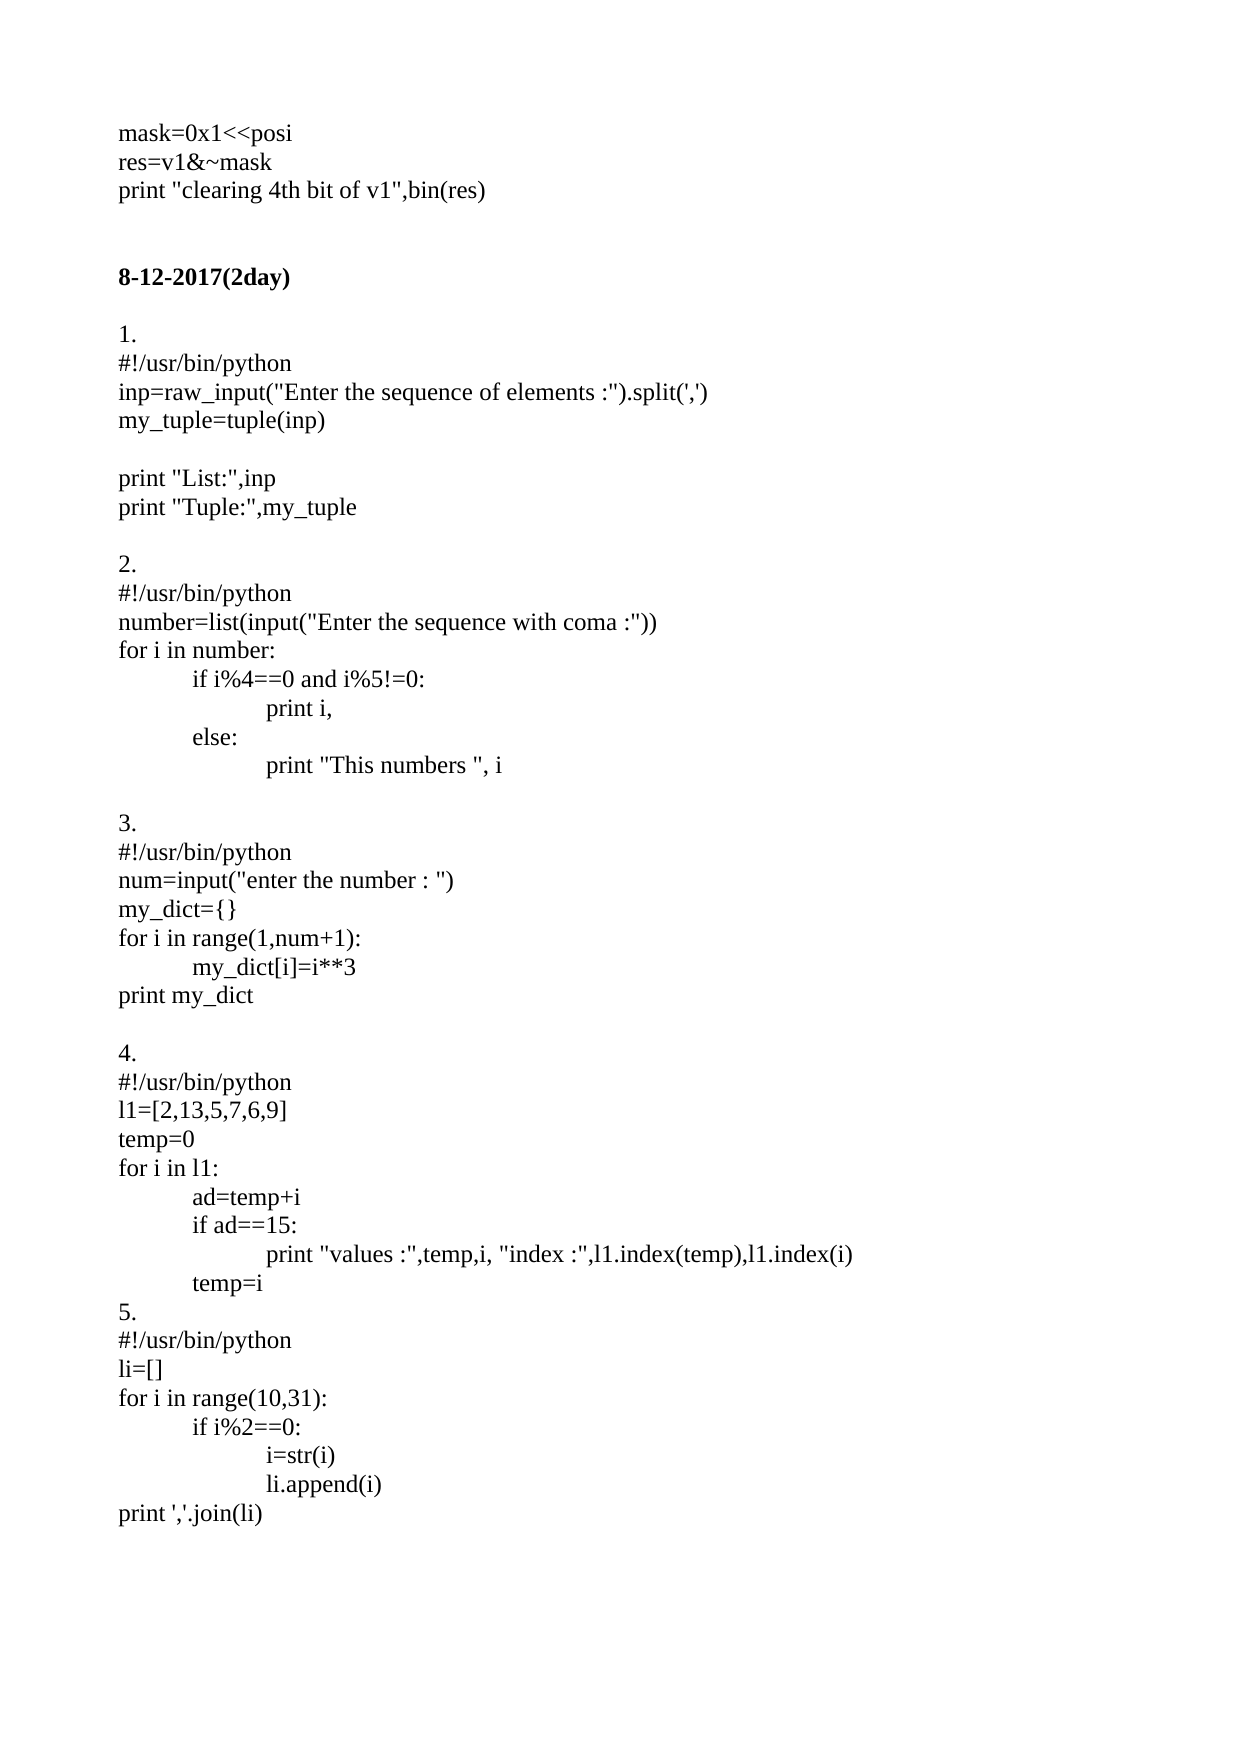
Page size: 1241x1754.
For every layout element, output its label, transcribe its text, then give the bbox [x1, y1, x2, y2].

text 3. [118, 808, 1122, 837]
text mask=0x1<<posi [118, 118, 1122, 147]
text li.append(i) [118, 1469, 1122, 1498]
text temp=i [118, 1268, 1122, 1297]
text 8-12-2017(2day) [118, 262, 1122, 291]
text #!/usr/bin/python [118, 837, 1122, 866]
text for i in range(1,num+1): [118, 923, 1122, 952]
text else: [118, 722, 1122, 751]
text print "clearing 4th bit of v1",bin(res) [118, 176, 1122, 204]
text #!/usr/bin/python [118, 578, 1122, 607]
text number=list(input("Enter the sequence with coma :")) [118, 607, 1122, 636]
text print "values :",temp,i, "index :",l1.index(temp),l1.index(i) [118, 1239, 1122, 1268]
text my_dict[i]=i**3 [118, 952, 1122, 981]
text for i in l1: [118, 1153, 1122, 1182]
text #!/usr/bin/python [118, 348, 1122, 377]
text 4. [118, 1038, 1122, 1067]
text for i in number: [118, 636, 1122, 664]
text 5. [118, 1297, 1122, 1326]
text num=input("enter the number : ") [118, 866, 1122, 894]
text my_dict={} [118, 894, 1122, 923]
text #!/usr/bin/python [118, 1067, 1122, 1096]
text res=v1&~mask [118, 147, 1122, 176]
text print i, [118, 693, 1122, 722]
text print my_dict [118, 981, 1122, 1009]
text if i%4==0 and i%5!=0: [118, 664, 1122, 693]
text temp=0 [118, 1124, 1122, 1153]
text l1=[2,13,5,7,6,9] [118, 1096, 1122, 1124]
text print "Tuple:",my_tuple [118, 492, 1122, 521]
text #!/usr/bin/python [118, 1326, 1122, 1354]
text print "This numbers ", i [118, 751, 1122, 779]
text print ','.join(li) [118, 1498, 1122, 1527]
text 2. [118, 549, 1122, 578]
text for i in range(10,31): [118, 1383, 1122, 1412]
text li=[] [118, 1354, 1122, 1383]
text my_tuple=tuple(inp) [118, 406, 1122, 434]
text i=str(i) [118, 1441, 1122, 1469]
text if i%2==0: [118, 1412, 1122, 1441]
text ad=temp+i [118, 1182, 1122, 1211]
text print "List:",inp [118, 463, 1122, 492]
text inp=raw_input("Enter the sequence of elements :").split(',') [118, 377, 1122, 406]
text if ad==15: [118, 1211, 1122, 1239]
text 1. [118, 319, 1122, 348]
